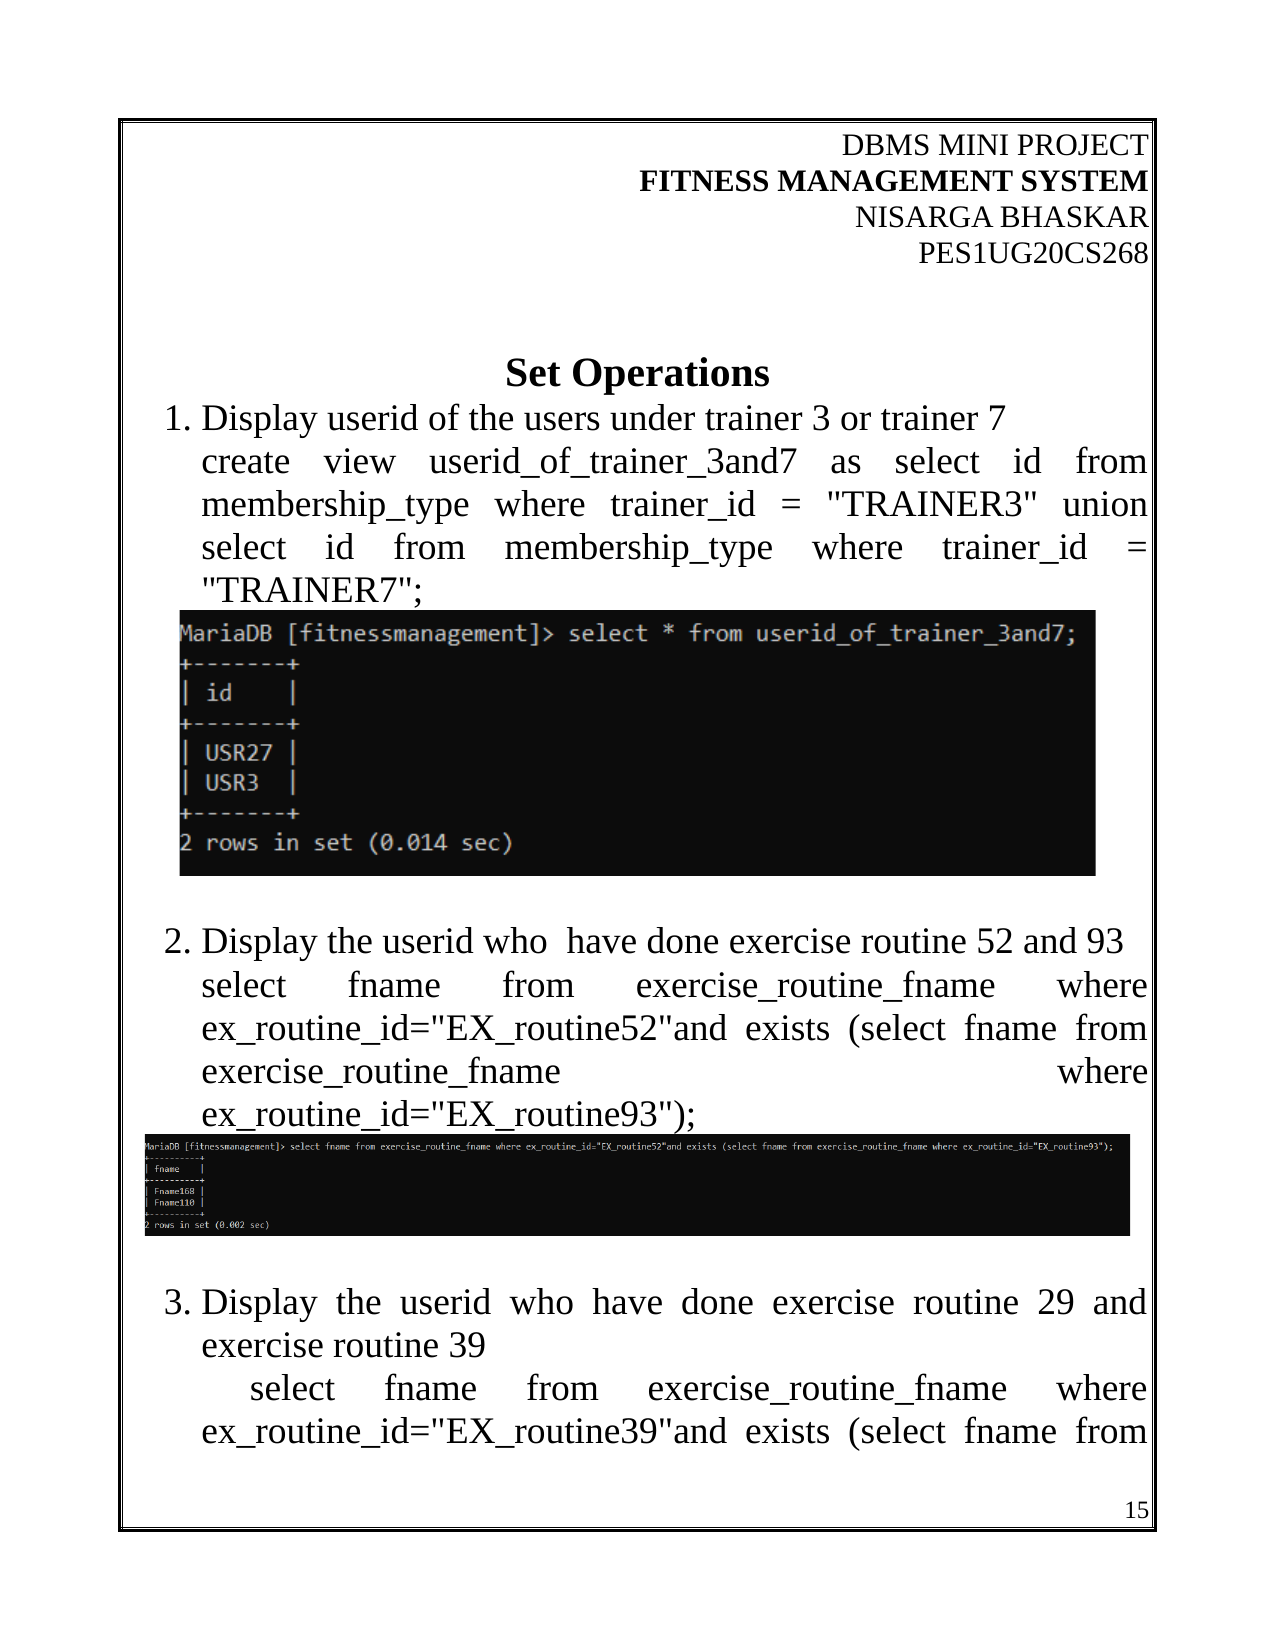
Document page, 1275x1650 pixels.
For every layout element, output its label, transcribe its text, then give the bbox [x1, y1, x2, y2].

list Display the userid who have done exercise routine 29 and exercise routine 39 [163, 1279, 1149, 1365]
picture [144, 1134, 1131, 1236]
list Display the userid who have done exercise routine 52 and 93 [163, 919, 1149, 962]
list create view userid_of_trainer_3and7 as select id from membership_type where trainer_id = "TRAINER3" union select id from membership_type where trainer_id = "TRAINER7"; [163, 438, 1149, 611]
list select fname from exercise_routine_fname where ex_routine_id="EX_routine52"and exists (select fname from exercise_routine_fname where ex_routine_id="EX_routine93"); [163, 962, 1149, 1134]
list select fname from exercise_routine_fname where ex_routine_id="EX_routine39"and exists (select fname from [163, 1365, 1149, 1452]
picture [179, 610, 1096, 876]
list Display userid of the users under trainer 3 or trainer 7 [163, 395, 1149, 438]
text Set Operations [126, 347, 1149, 395]
